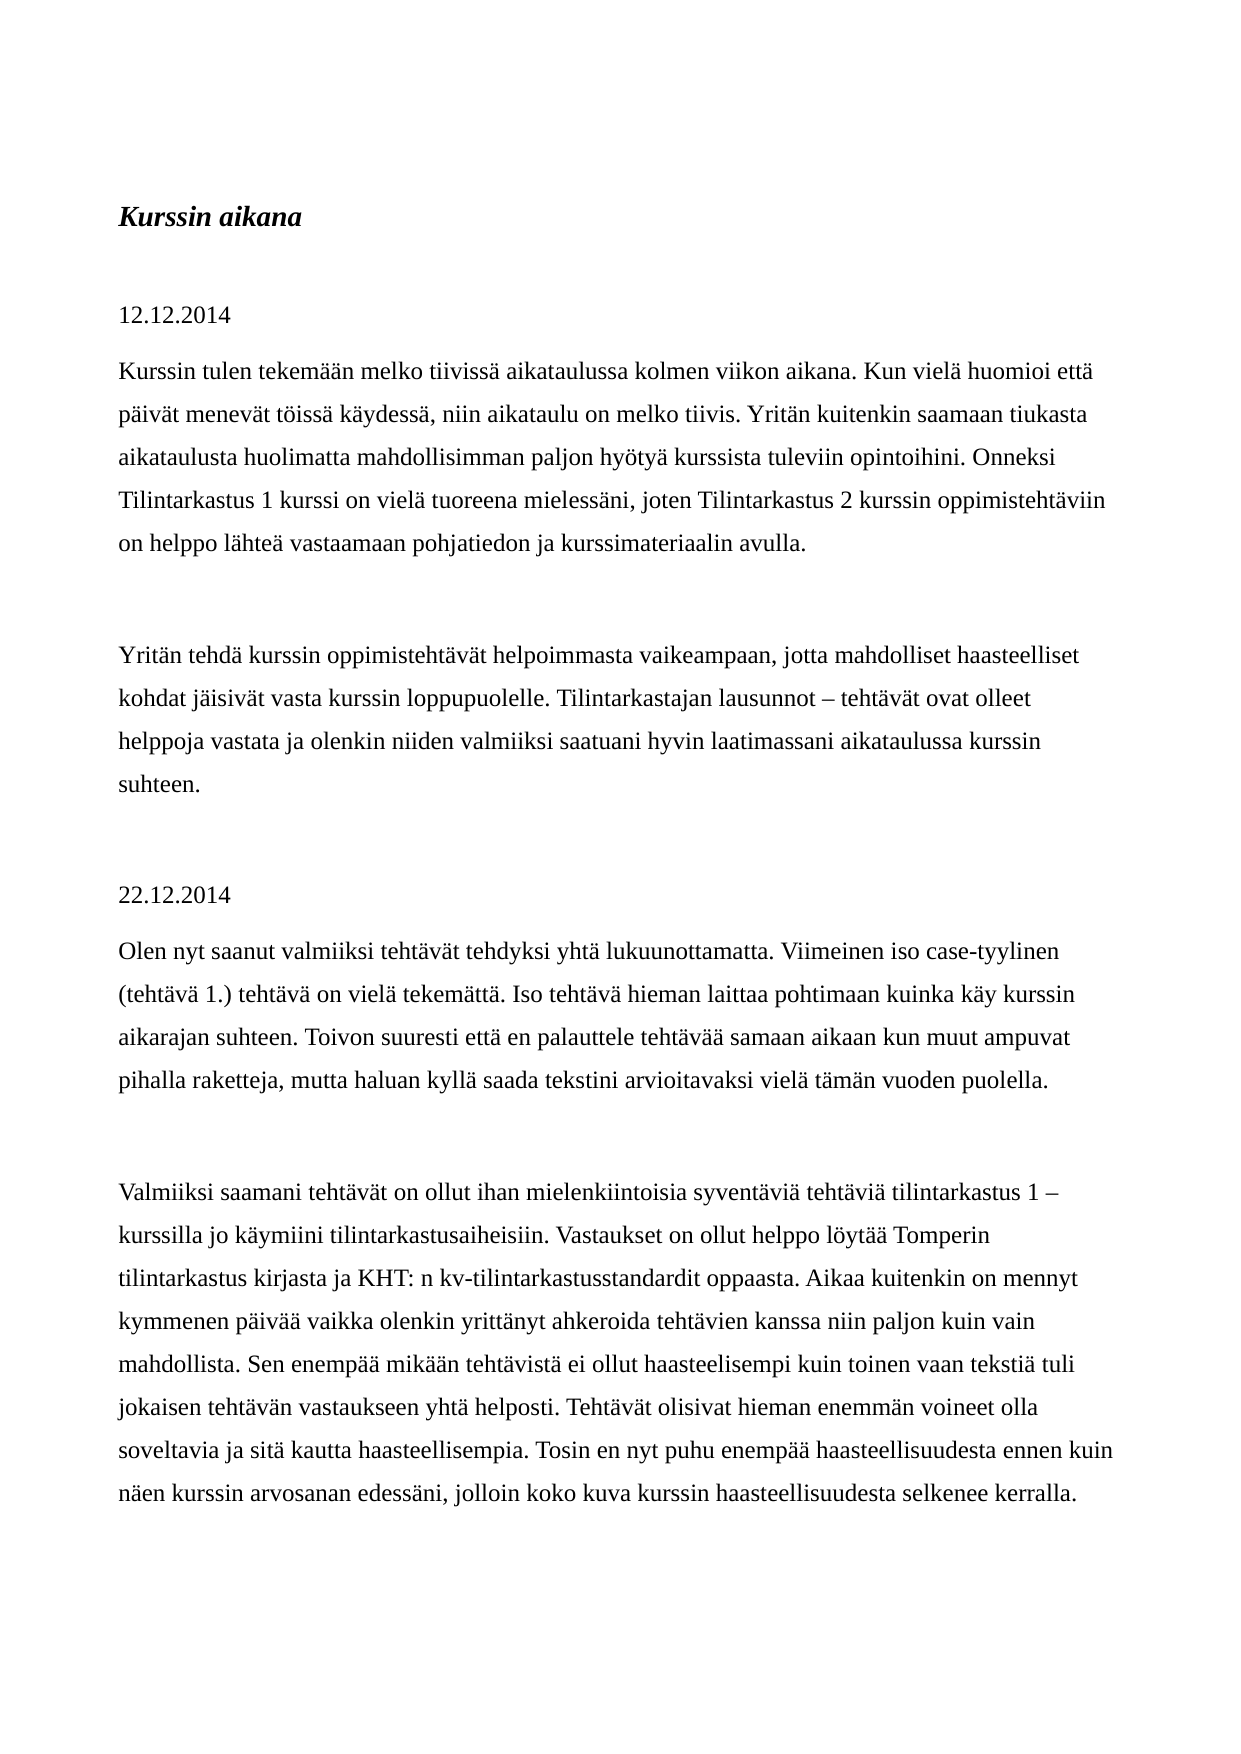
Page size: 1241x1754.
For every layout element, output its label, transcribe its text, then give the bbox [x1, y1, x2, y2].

text Yritän tehdä kurssin oppimistehtävät helpoimmasta vaikeampaan, jotta mahdolliset haasteelliset kohdat jäisivät vasta kurssin loppupuolelle. Tilintarkastajan lausunnot – tehtävät ovat olleet helppoja vastata ja olenkin niiden valmiiksi saatuani hyvin laatimassani aikataulussa kurssin suhteen. [118, 640, 1122, 798]
subtitle Kurssin aikana [118, 199, 1122, 232]
text Kurssin tulen tekemään melko tiivissä aikataulussa kolmen viikon aikana. Kun vielä huomioi että päivät menevät töissä käydessä, niin aikataulu on melko tiivis. Yritän kuitenkin saamaan tiukasta aikataulusta huolimatta mahdollisimman paljon hyötyä kurssista tuleviin opintoihini. Onneksi Tilintarkastus 1 kurssi on vielä tuoreena mielessäni, joten Tilintarkastus 2 kurssin oppimistehtäviin on helppo lähteä vastaamaan pohjatiedon ja kurssimateriaalin avulla. [118, 356, 1122, 557]
text 22.12.2014 [118, 880, 1122, 909]
text 12.12.2014 [118, 300, 1122, 329]
text Valmiiksi saamani tehtävät on ollut ihan mielenkiintoisia syventäviä tehtäviä tilintarkastus 1 – kurssilla jo käymiini tilintarkastusaiheisiin. Vastaukset on ollut helppo löytää Tomperin tilintarkastus kirjasta ja KHT: n kv-tilintarkastusstandardit oppaasta. Aikaa kuitenkin on mennyt kymmenen päivää vaikka olenkin yrittänyt ahkeroida tehtävien kanssa niin paljon kuin vain mahdollista. Sen enempää mikään tehtävistä ei ollut haasteelisempi kuin toinen vaan tekstiä tuli jokaisen tehtävän vastaukseen yhtä helposti. Tehtävät olisivat hieman enemmän voineet olla soveltavia ja sitä kautta haasteellisempia. Tosin en nyt puhu enempää haasteellisuudesta ennen kuin näen kurssin arvosanan edessäni, jolloin koko kuva kurssin haasteellisuudesta selkenee kerralla. [118, 1177, 1122, 1507]
text Olen nyt saanut valmiiksi tehtävät tehdyksi yhtä lukuunottamatta. Viimeinen iso case-tyylinen (tehtävä 1.) tehtävä on vielä tekemättä. Iso tehtävä hieman laittaa pohtimaan kuinka käy kurssin aikarajan suhteen. Toivon suuresti että en palauttele tehtävää samaan aikaan kun muut ampuvat pihalla raketteja, mutta haluan kyllä saada tekstini arvioitavaksi vielä tämän vuoden puolella. [118, 936, 1122, 1094]
